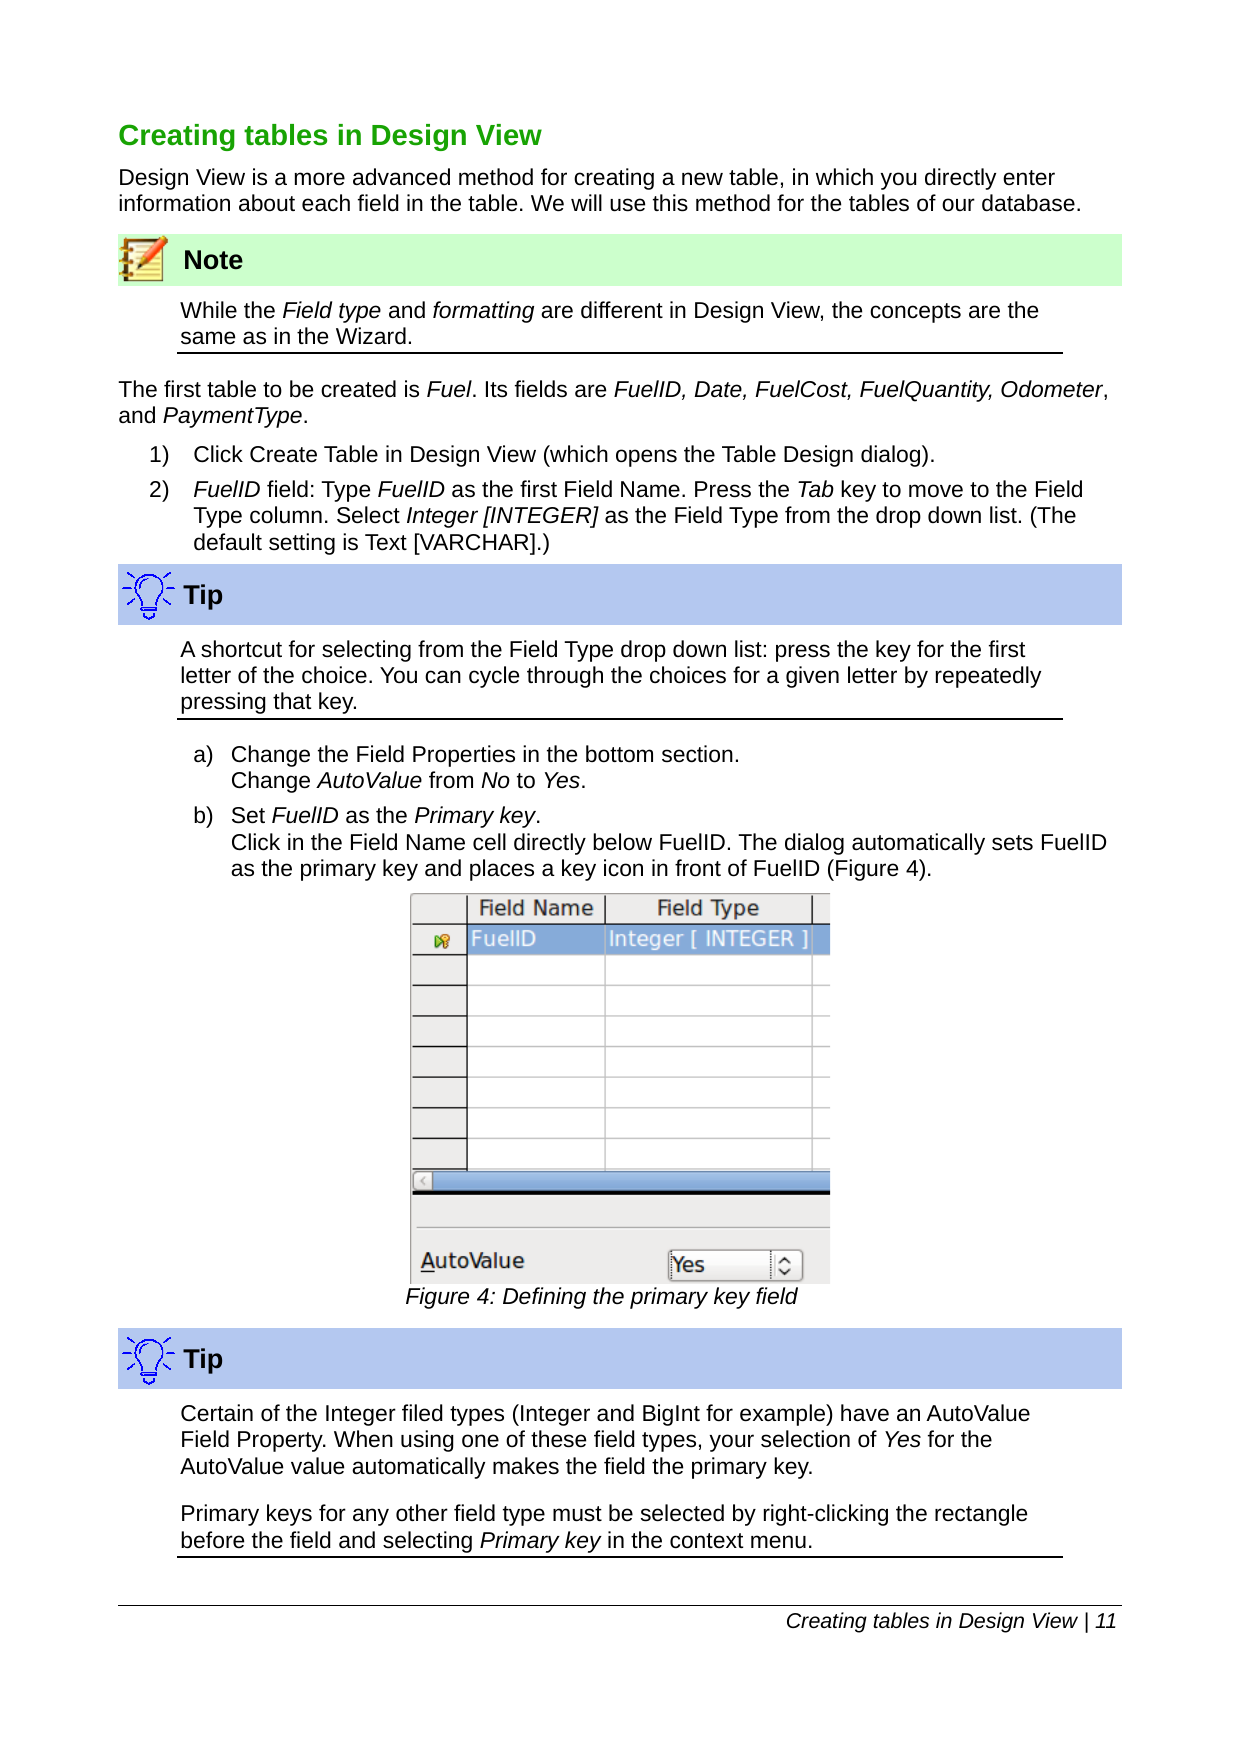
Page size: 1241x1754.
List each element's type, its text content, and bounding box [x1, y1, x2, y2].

list Set FuelID as the Primary key. Click in the Field Name cell directly below FuelID. The dialog automatically sets FuelID as the primary key and places a key icon in front of FuelID (Figure 4). [193, 802, 1122, 881]
subtitle Creating tables in Design View [118, 118, 1122, 152]
subtitle Note [118, 234, 1122, 286]
text Certain of the Integer filed types (Integer and BigInt for example) have an AutoValue Field Property. When using one of these field types, your selection of Yes for the AutoValue value automatically makes the field the primary key. [177, 1397, 1063, 1479]
text Figure 4: Defining the primary key field [405, 893, 835, 1310]
list Click Create Table in Design View (which opens the Table Design dialog). [169, 441, 1122, 467]
picture [119, 234, 170, 285]
text While the Field type and formatting are different in Design View, the concepts are the same as in the Wizard. [177, 294, 1063, 352]
list Change the Field Properties in the bottom section. Change AutoValue from No to Yes. [193, 741, 1122, 793]
text A shortcut for selecting from the Field Type drop down list: press the key for the first letter of the choice. You can cycle through the choices for a given letter by repeatedly pressing that key. [177, 632, 1063, 718]
picture [119, 1329, 179, 1389]
text The first table to be created is Fuel. Its fields are FuelID, Date, FuelCost, FuelQuantity, Odometer, and PaymentType. [118, 376, 1122, 428]
picture [410, 893, 830, 1284]
subtitle Tip [118, 1328, 1122, 1389]
text Design View is a more advanced method for creating a new table, in which you directly enter information about each field in the table. We will use this method for the tables of our database. [118, 163, 1122, 216]
picture [119, 564, 179, 624]
list FuelID field: Type FuelID as the first Field Name. Press the Tab key to move to the Field Type column. Select Integer [INTEGER] as the Field Type from the drop down list. (The default setting is Text [VARCHAR].) [169, 476, 1122, 555]
subtitle Tip [118, 564, 1122, 625]
text Primary keys for any other field type must be selected by right-clicking the rectangle before the field and selecting Primary key in the context menu. [177, 1497, 1063, 1556]
